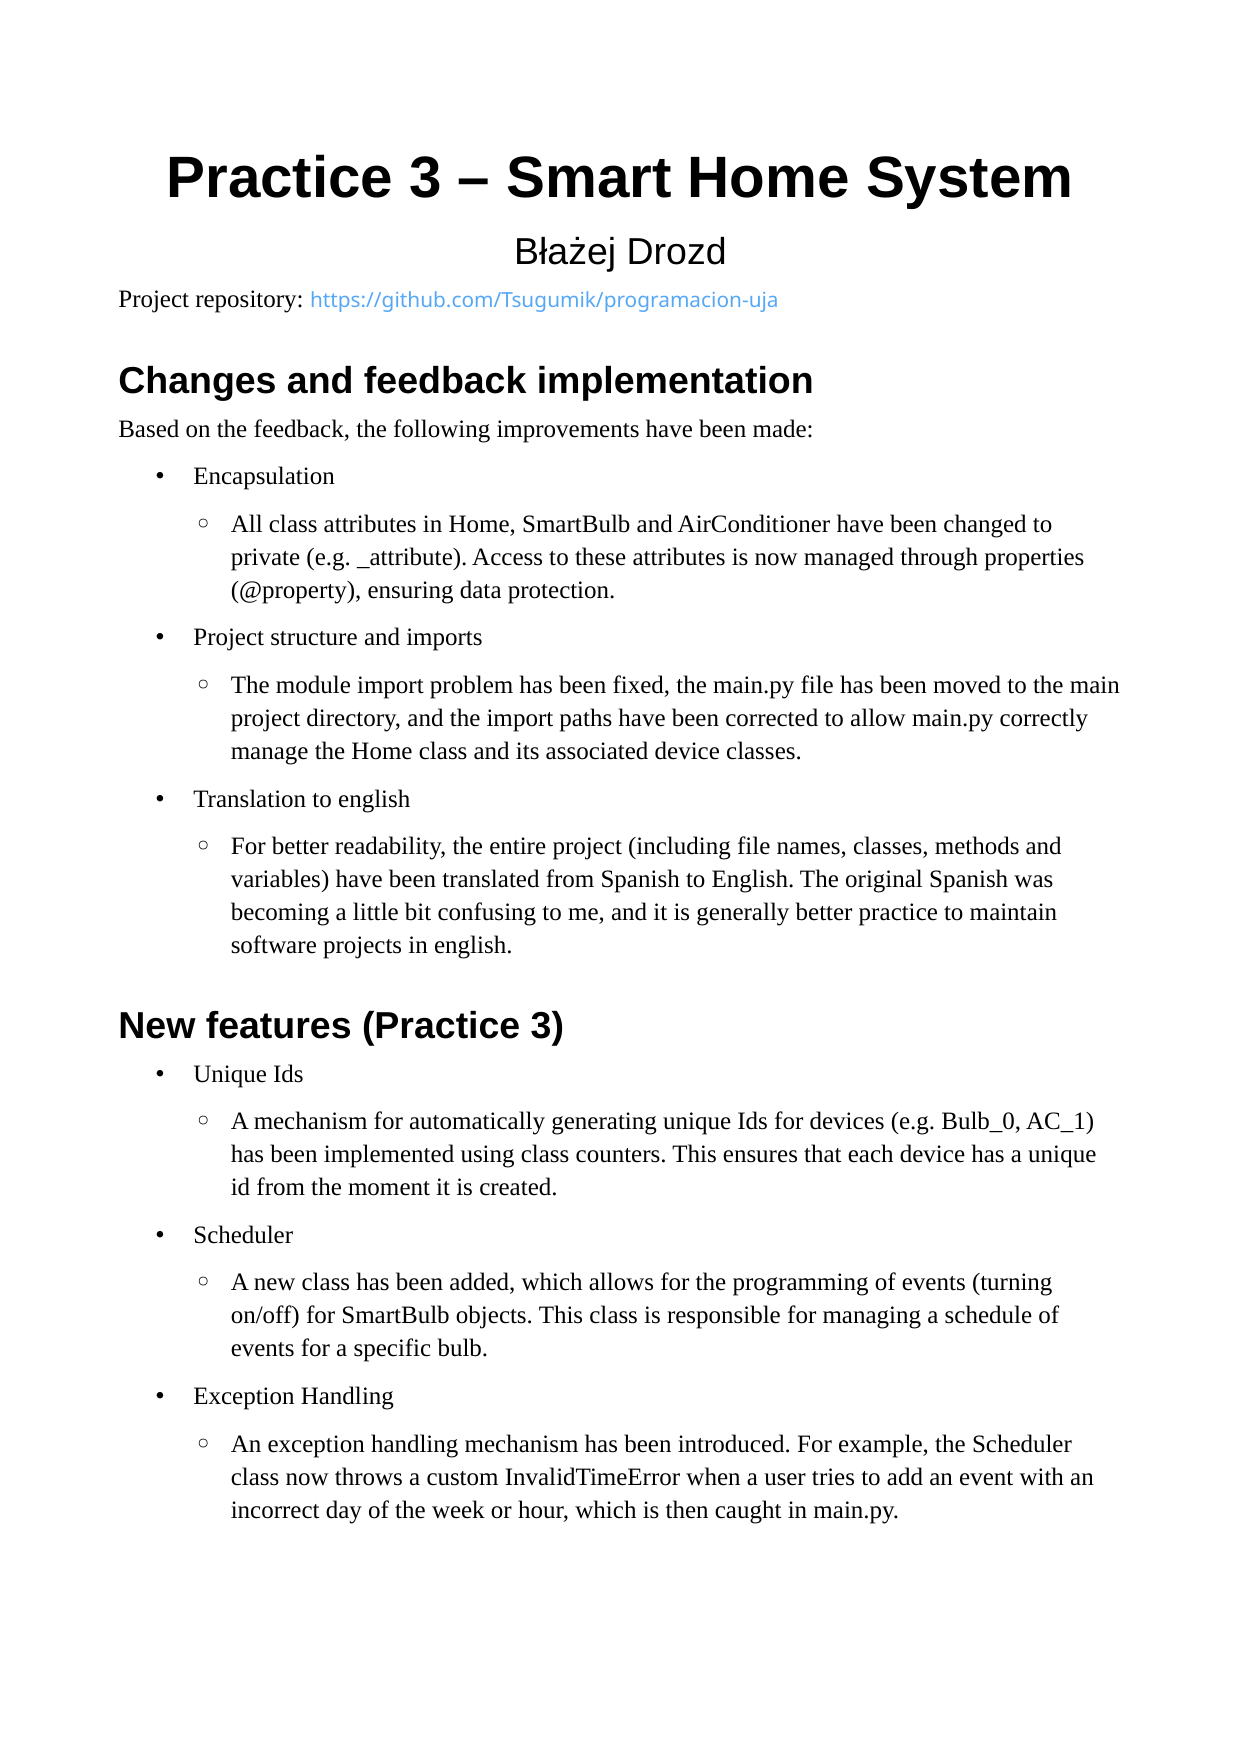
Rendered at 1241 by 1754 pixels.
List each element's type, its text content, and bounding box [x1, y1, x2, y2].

list For better readability, the entire project (including file names, classes, methods and variables) have been translated from Spanish to English. The original Spanish was becoming a little bit confusing to me, and it is generally better practice to maintain software projects in english. [193, 831, 1122, 959]
list A mechanism for automatically generating unique Ids for devices (e.g. Bulb_0, AC_1) has been implemented using class counters. This ensures that each device has a unique id from the moment it is created. [193, 1106, 1122, 1201]
text Project repository: https://github.com/Tsugumik/programacion-uja [118, 284, 1122, 314]
list An exception handling mechanism has been introduced. For example, the Scheduler class now throws a custom InvalidTimeError when a user tries to add an event with an incorrect day of the week or hour, which is then caught in main.py. [193, 1429, 1122, 1523]
list All class attributes in Home, SmartBulb and AirConditioner have been changed to private (e.g. _attribute). Access to these attributes is now managed through properties (@property), ensuring data protection. [193, 509, 1122, 604]
list Scheduler [156, 1220, 1122, 1249]
list The module import problem has been fixed, the main.py file has been moved to the main project directory, and the import paths have been corrected to allow main.py correctly manage the Home class and its associated device classes. [193, 670, 1122, 765]
list Encapsulation [156, 461, 1122, 490]
list Translation to english [156, 784, 1122, 812]
title Practice 3 – Smart Home System [118, 143, 1122, 210]
text Based on the feedback, the following improvements have been made: [118, 414, 1122, 442]
list Unique Ids [156, 1059, 1122, 1087]
subtitle Błażej Drozd [118, 229, 1122, 272]
list A new class has been added, which allows for the programming of events (turning on/off) for SmartBulb objects. This class is responsible for managing a schedule of events for a specific bulb. [193, 1267, 1122, 1362]
subtitle Changes and feedback implementation [118, 358, 1122, 401]
list Exception Handling [156, 1381, 1122, 1410]
list Project structure and imports [156, 622, 1122, 651]
subtitle New features (Practice 3) [118, 1003, 1122, 1046]
